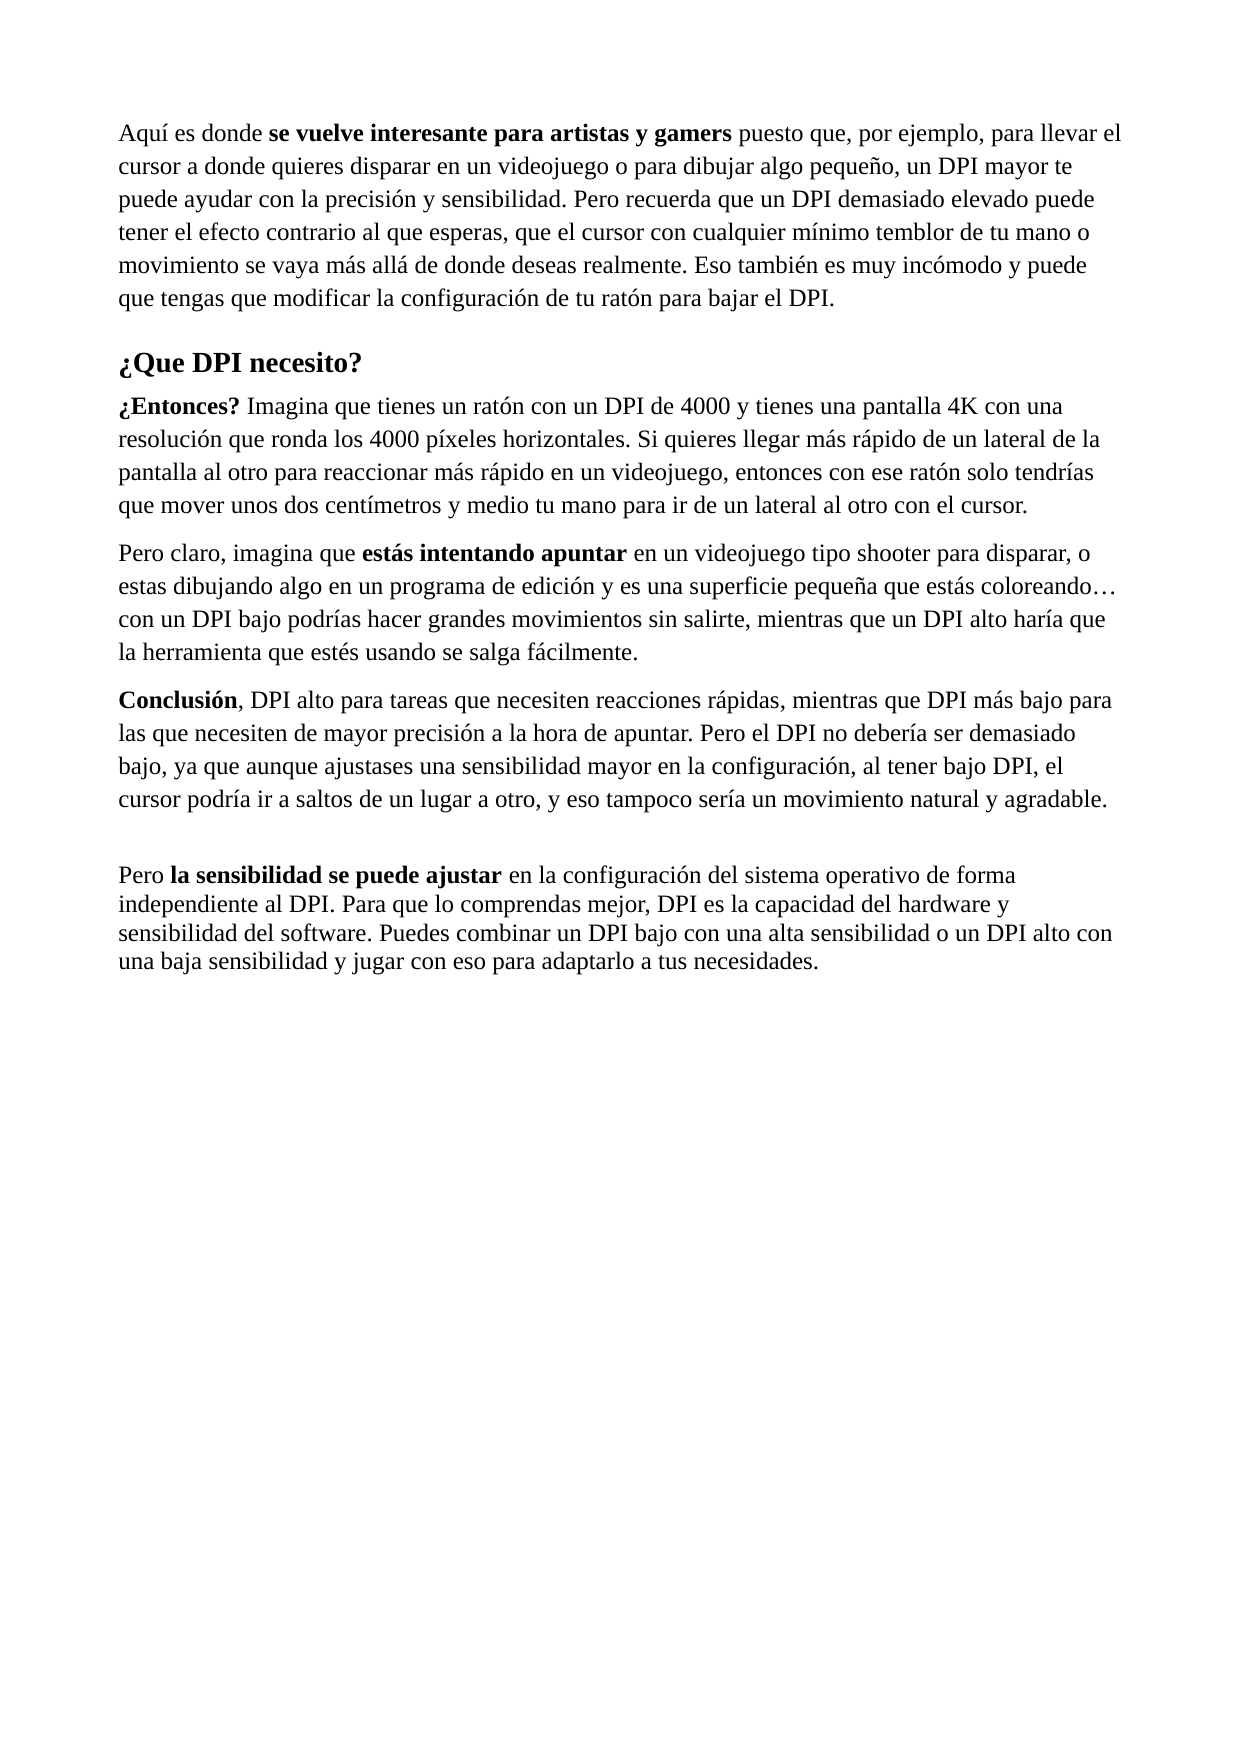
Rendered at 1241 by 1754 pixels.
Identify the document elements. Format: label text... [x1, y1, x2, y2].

text Aquí es donde se vuelve interesante para artistas y gamers puesto que, por ejemplo, para llevar el cursor a donde quieres disparar en un videojuego o para dibujar algo pequeño, un DPI mayor te puede ayudar con la precisión y sensibilidad. Pero recuerda que un DPI demasiado elevado puede tener el efecto contrario al que esperas, que el cursor con cualquier mínimo temblor de tu mano o movimiento se vaya más allá de donde deseas realmente. Eso también es muy incómodo y puede que tengas que modificar la configuración de tu ratón para bajar el DPI. [118, 118, 1122, 312]
subtitle ¿Que DPI necesito? [118, 345, 1122, 379]
text Pero claro, imagina que estás intentando apuntar en un videojuego tipo shooter para disparar, o estas dibujando algo en un programa de edición y es una superficie pequeña que estás coloreando… con un DPI bajo podrías hacer grandes movimientos sin salirte, mientras que un DPI alto haría que la herramienta que estés usando se salga fácilmente. [118, 538, 1122, 666]
text Conclusión, DPI alto para tareas que necesiten reacciones rápidas, mientras que DPI más bajo para las que necesiten de mayor precisión a la hora de apuntar. Pero el DPI no debería ser demasiado bajo, ya que aunque ajustases una sensibilidad mayor en la configuración, al tener bajo DPI, el cursor podría ir a saltos de un lugar a otro, y eso tampoco sería un movimiento natural y agradable. [118, 685, 1122, 813]
text ¿Entonces? Imagina que tienes un ratón con un DPI de 4000 y tienes una pantalla 4K con una resolución que ronda los 4000 píxeles horizontales. Si quieres llegar más rápido de un lateral de la pantalla al otro para reaccionar más rápido en un videojuego, entonces con ese ratón solo tendrías que mover unos dos centímetros y medio tu mano para ir de un lateral al otro con el cursor. [118, 391, 1122, 519]
text Pero la sensibilidad se puede ajustar en la configuración del sistema operativo de forma independiente al DPI. Para que lo comprendas mejor, DPI es la capacidad del hardware y sensibilidad del software. Puedes combinar un DPI bajo con una alta sensibilidad o un DPI alto con una baja sensibilidad y jugar con eso para adaptarlo a tus necesidades. [118, 860, 1122, 975]
